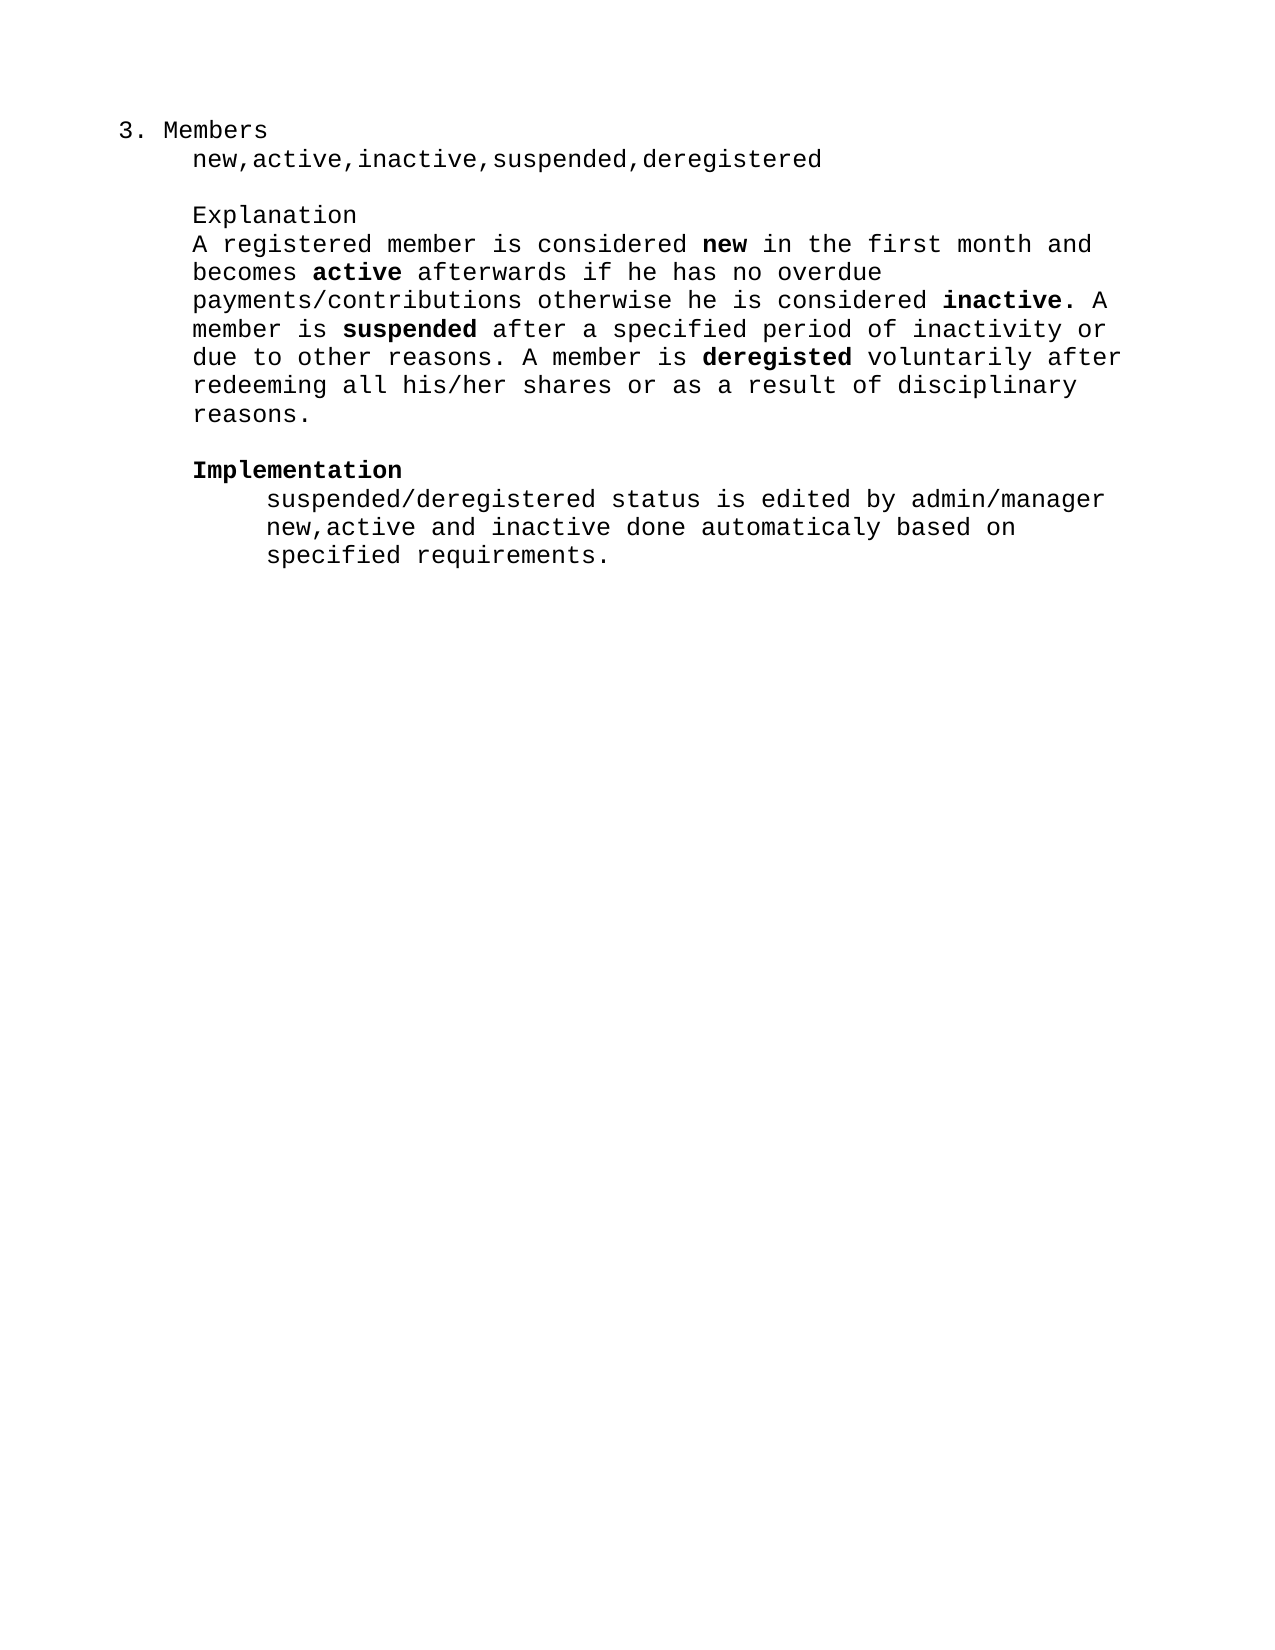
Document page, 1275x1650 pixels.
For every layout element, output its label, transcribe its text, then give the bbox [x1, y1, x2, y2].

text 3. Members [118, 118, 1157, 146]
text A registered member is considered new in the first month and becomes active afterwards if he has no overdue payments/contributions otherwise he is considered inactive. A member is suspended after a specified period of inactivity or due to other reasons. A member is deregisted voluntarily after redeeming all his/her shares or as a result of disciplinary reasons. [118, 231, 1157, 430]
text new,active and inactive done automaticaly based on specified requirements. [118, 515, 1157, 571]
text suspended/deregistered status is edited by admin/manager [118, 486, 1157, 515]
text Explanation [118, 203, 1157, 231]
text Implementation [118, 458, 1157, 486]
text new,active,inactive,suspended,deregistered [118, 146, 1157, 175]
